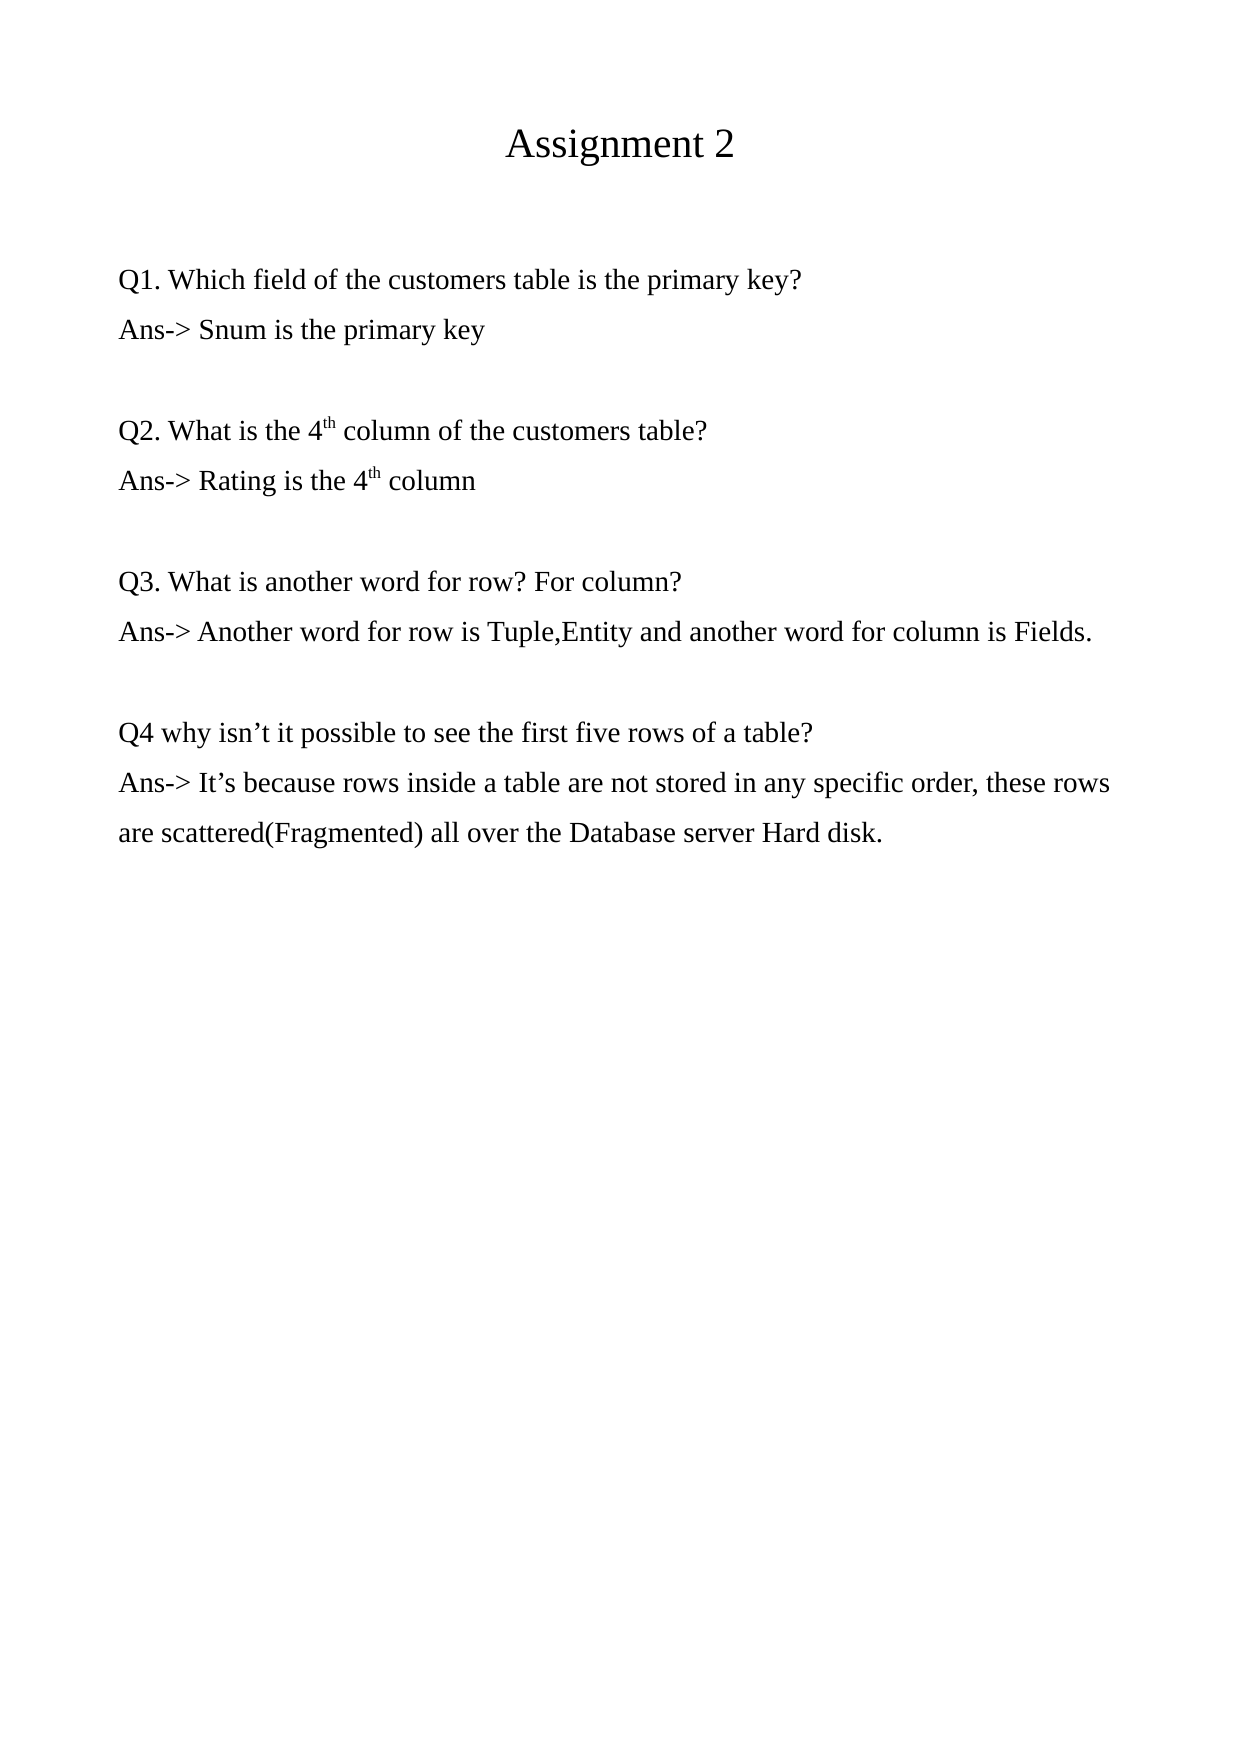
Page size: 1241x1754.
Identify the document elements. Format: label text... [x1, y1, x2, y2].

text Ans-> Rating is the 4th column [118, 463, 1122, 497]
text Q1. Which field of the customers table is the primary key? [118, 262, 1122, 295]
text Q4 why isn’t it possible to see the first five rows of a table? [118, 715, 1122, 748]
text Q2. What is the 4th column of the customers table? [118, 413, 1122, 446]
text Ans-> Another word for row is Tuple,Entity and another word for column is Fields. [118, 614, 1122, 648]
text Ans-> It’s because rows inside a table are not stored in any specific order, these rows are scattered(Fragmented) all over the Database server Hard disk. [118, 765, 1122, 849]
text Ans-> Snum is the primary key [118, 312, 1122, 346]
text Q3. What is another word for row? For column? [118, 564, 1122, 597]
text Assignment 2 [118, 118, 1122, 166]
